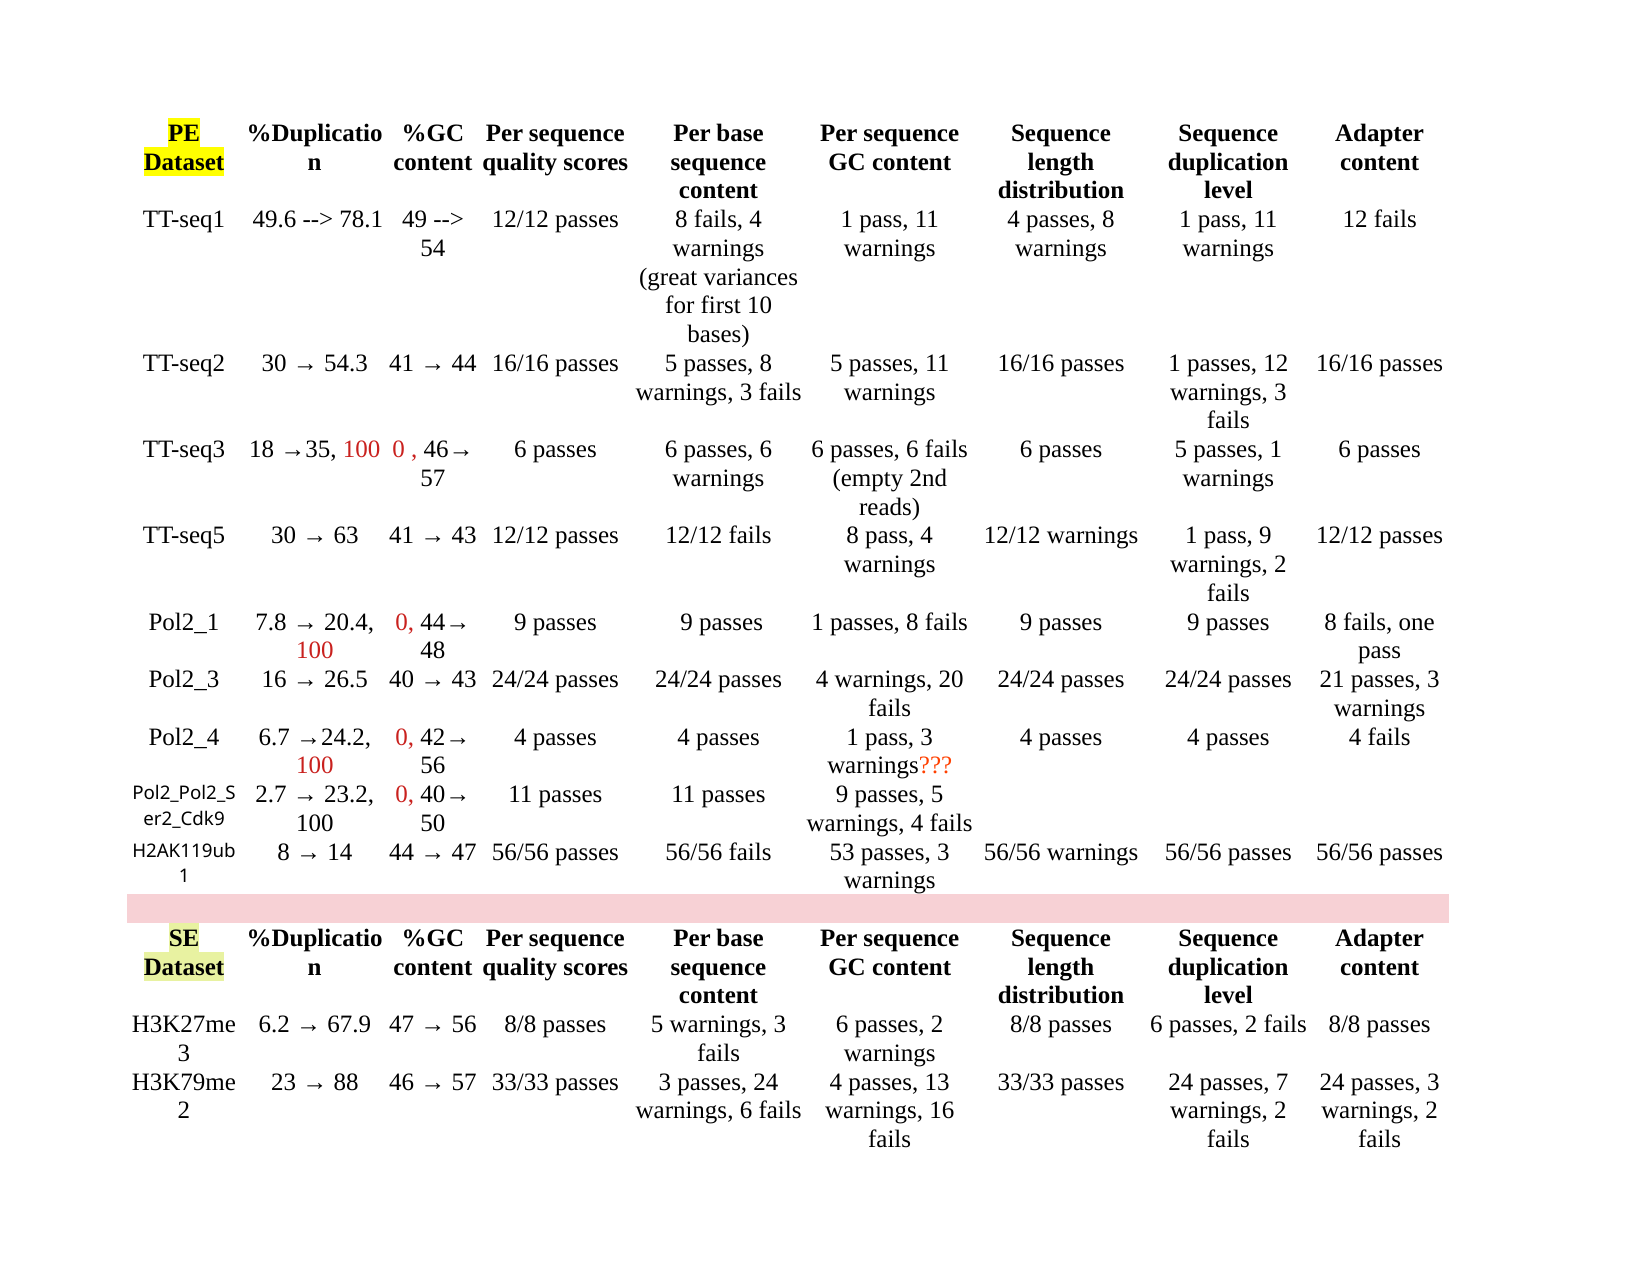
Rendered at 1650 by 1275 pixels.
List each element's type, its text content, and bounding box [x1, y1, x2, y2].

table_cell 8 fails, one pass [1310, 607, 1449, 664]
table_cell 24/24 passes [975, 664, 1147, 722]
table_cell 6 passes [1310, 434, 1449, 521]
table_cell 1 pass, 11 warnings [1147, 204, 1310, 348]
table_cell 56/56 passes [477, 837, 633, 894]
table_cell 9 passes [633, 607, 804, 664]
table_cell 2.7 → 23.2, 100 [241, 779, 388, 837]
table_cell 7.8 → 20.4, 100 [241, 607, 388, 664]
table_cell [1310, 894, 1449, 923]
table_cell [1147, 894, 1310, 923]
table_header Per base sequence content [633, 118, 804, 204]
table_cell 6 passes [975, 434, 1147, 521]
table_cell 18 →35, 100 [241, 434, 388, 521]
table_cell 0, 40→ 50 [388, 779, 477, 837]
table_cell 23 → 88 [241, 1067, 388, 1153]
table_cell 9 passes [1147, 607, 1310, 664]
table_header Sequence length distribution [975, 118, 1147, 204]
table_cell Adapter content [1310, 923, 1449, 1009]
table_cell 47 → 56 [388, 1009, 477, 1067]
table_cell 0, 42→ 56 [388, 722, 477, 779]
table_cell 4 passes [1147, 722, 1310, 779]
table_header Adapter content [1310, 118, 1449, 204]
table_cell 3 passes, 24 warnings, 6 fails [633, 1067, 804, 1153]
table_cell 6 passes, 6 fails (empty 2nd reads) [804, 434, 975, 521]
table_cell 12/12 passes [1310, 521, 1449, 607]
table_cell Pol2_3 [127, 664, 241, 722]
table_cell 4 passes, 8 warnings [975, 204, 1147, 348]
table_cell 12 fails [1310, 204, 1449, 348]
table_cell 5 passes, 8 warnings, 3 fails [633, 348, 804, 434]
table_cell 24 passes, 7 warnings, 2 fails [1147, 1067, 1310, 1153]
table_cell 12/12 warnings [975, 521, 1147, 607]
table_cell [975, 779, 1147, 837]
table_cell [477, 894, 633, 923]
table_cell [1147, 779, 1310, 837]
table_cell 44 → 47 [388, 837, 477, 894]
table_cell 9 passes [477, 607, 633, 664]
table_cell H3K79me2 [127, 1067, 241, 1153]
table_cell 1 pass, 3 warnings??? [804, 722, 975, 779]
table_cell 6.7 →24.2, 100 [241, 722, 388, 779]
table_cell 12/12 fails [633, 521, 804, 607]
table_header %Duplication [241, 118, 388, 204]
table_cell 4 passes [633, 722, 804, 779]
table_cell 8/8 passes [1310, 1009, 1449, 1067]
table_cell 56/56 passes [1147, 837, 1310, 894]
table_header Per sequence GC content [804, 118, 975, 204]
table_cell 40 → 43 [388, 664, 477, 722]
table_cell [633, 894, 804, 923]
table_cell [1310, 779, 1449, 837]
table_cell 24/24 passes [477, 664, 633, 722]
table_cell 30 → 54.3 [241, 348, 388, 434]
table_cell [388, 894, 477, 923]
table_cell 6 passes, 2 warnings [804, 1009, 975, 1067]
table_cell 6 passes, 6 warnings [633, 434, 804, 521]
table_cell 56/56 warnings [975, 837, 1147, 894]
table_cell [127, 894, 241, 923]
table_cell H2AK119ub1 [127, 837, 241, 894]
table_cell 8/8 passes [477, 1009, 633, 1067]
table_cell 8 → 14 [241, 837, 388, 894]
table_cell [241, 894, 388, 923]
table_cell 49.6 --> 78.1 [241, 204, 388, 348]
table_cell 24 passes, 3 warnings, 2 fails [1310, 1067, 1449, 1153]
table_cell 9 passes, 5 warnings, 4 fails [804, 779, 975, 837]
table_cell 0, 44→ 48 [388, 607, 477, 664]
table_cell 16/16 passes [1310, 348, 1449, 434]
table_cell %Duplication [241, 923, 388, 1009]
table_cell 0 , 46→ 57 [388, 434, 477, 521]
table_cell 4 warnings, 20 fails [804, 664, 975, 722]
table_cell 1 passes, 8 fails [804, 607, 975, 664]
table_cell Per sequence quality scores [477, 923, 633, 1009]
table_header %GC content [388, 118, 477, 204]
table_cell 9 passes [975, 607, 1147, 664]
table_header Sequence duplication level [1147, 118, 1310, 204]
table_cell 8 fails, 4 warnings (great variances for first 10 bases) [633, 204, 804, 348]
table_cell 56/56 fails [633, 837, 804, 894]
table_cell %GC content [388, 923, 477, 1009]
table_cell 1 passes, 12 warnings, 3 fails [1147, 348, 1310, 434]
table_cell 24/24 passes [1147, 664, 1310, 722]
table_cell 1 pass, 9 warnings, 2 fails [1147, 521, 1310, 607]
table_cell Pol2_4 [127, 722, 241, 779]
table_cell 11 passes [477, 779, 633, 837]
table_cell 5 passes, 11 warnings [804, 348, 975, 434]
table_header Per sequence quality scores [477, 118, 633, 204]
table_cell 24/24 passes [633, 664, 804, 722]
table_cell SE Dataset [127, 923, 241, 1009]
table_cell 11 passes [633, 779, 804, 837]
table_cell Sequence duplication level [1147, 923, 1310, 1009]
table_cell 53 passes, 3 warnings [804, 837, 975, 894]
table_cell [804, 894, 975, 923]
table_cell 56/56 passes [1310, 837, 1449, 894]
table_cell 41 → 43 [388, 521, 477, 607]
table_cell 12/12 passes [477, 204, 633, 348]
table_cell 4 fails [1310, 722, 1449, 779]
table_cell 41 → 44 [388, 348, 477, 434]
table_cell Per base sequence content [633, 923, 804, 1009]
table_cell 46 → 57 [388, 1067, 477, 1153]
table_cell 5 passes, 1 warnings [1147, 434, 1310, 521]
table_cell 5 warnings, 3 fails [633, 1009, 804, 1067]
table_cell 6.2 → 67.9 [241, 1009, 388, 1067]
table_cell 4 passes [975, 722, 1147, 779]
table_cell 8 pass, 4 warnings [804, 521, 975, 607]
table_cell 16 → 26.5 [241, 664, 388, 722]
table_cell 1 pass, 11 warnings [804, 204, 975, 348]
table_cell TT-seq3 [127, 434, 241, 521]
table_cell 33/33 passes [975, 1067, 1147, 1153]
table_cell 16/16 passes [975, 348, 1147, 434]
table_cell Pol2_Pol2_Ser2_Cdk9 [127, 779, 241, 837]
table_cell 16/16 passes [477, 348, 633, 434]
table_cell TT-seq2 [127, 348, 241, 434]
table_cell Pol2_1 [127, 607, 241, 664]
table_cell H3K27me3 [127, 1009, 241, 1067]
table_cell 4 passes, 13 warnings, 16 fails [804, 1067, 975, 1153]
table_cell 12/12 passes [477, 521, 633, 607]
table_cell 30 → 63 [241, 521, 388, 607]
table_cell 49 --> 54 [388, 204, 477, 348]
table_cell 4 passes [477, 722, 633, 779]
table_cell TT-seq1 [127, 204, 241, 348]
table_cell 6 passes, 2 fails [1147, 1009, 1310, 1067]
table_cell TT-seq5 [127, 521, 241, 607]
table_cell 21 passes, 3 warnings [1310, 664, 1449, 722]
table_cell Sequence length distribution [975, 923, 1147, 1009]
table_header PE Dataset [127, 118, 241, 204]
table_cell Per sequence GC content [804, 923, 975, 1009]
table_cell 8/8 passes [975, 1009, 1147, 1067]
table_cell 6 passes [477, 434, 633, 521]
table_cell [975, 894, 1147, 923]
table_cell 33/33 passes [477, 1067, 633, 1153]
